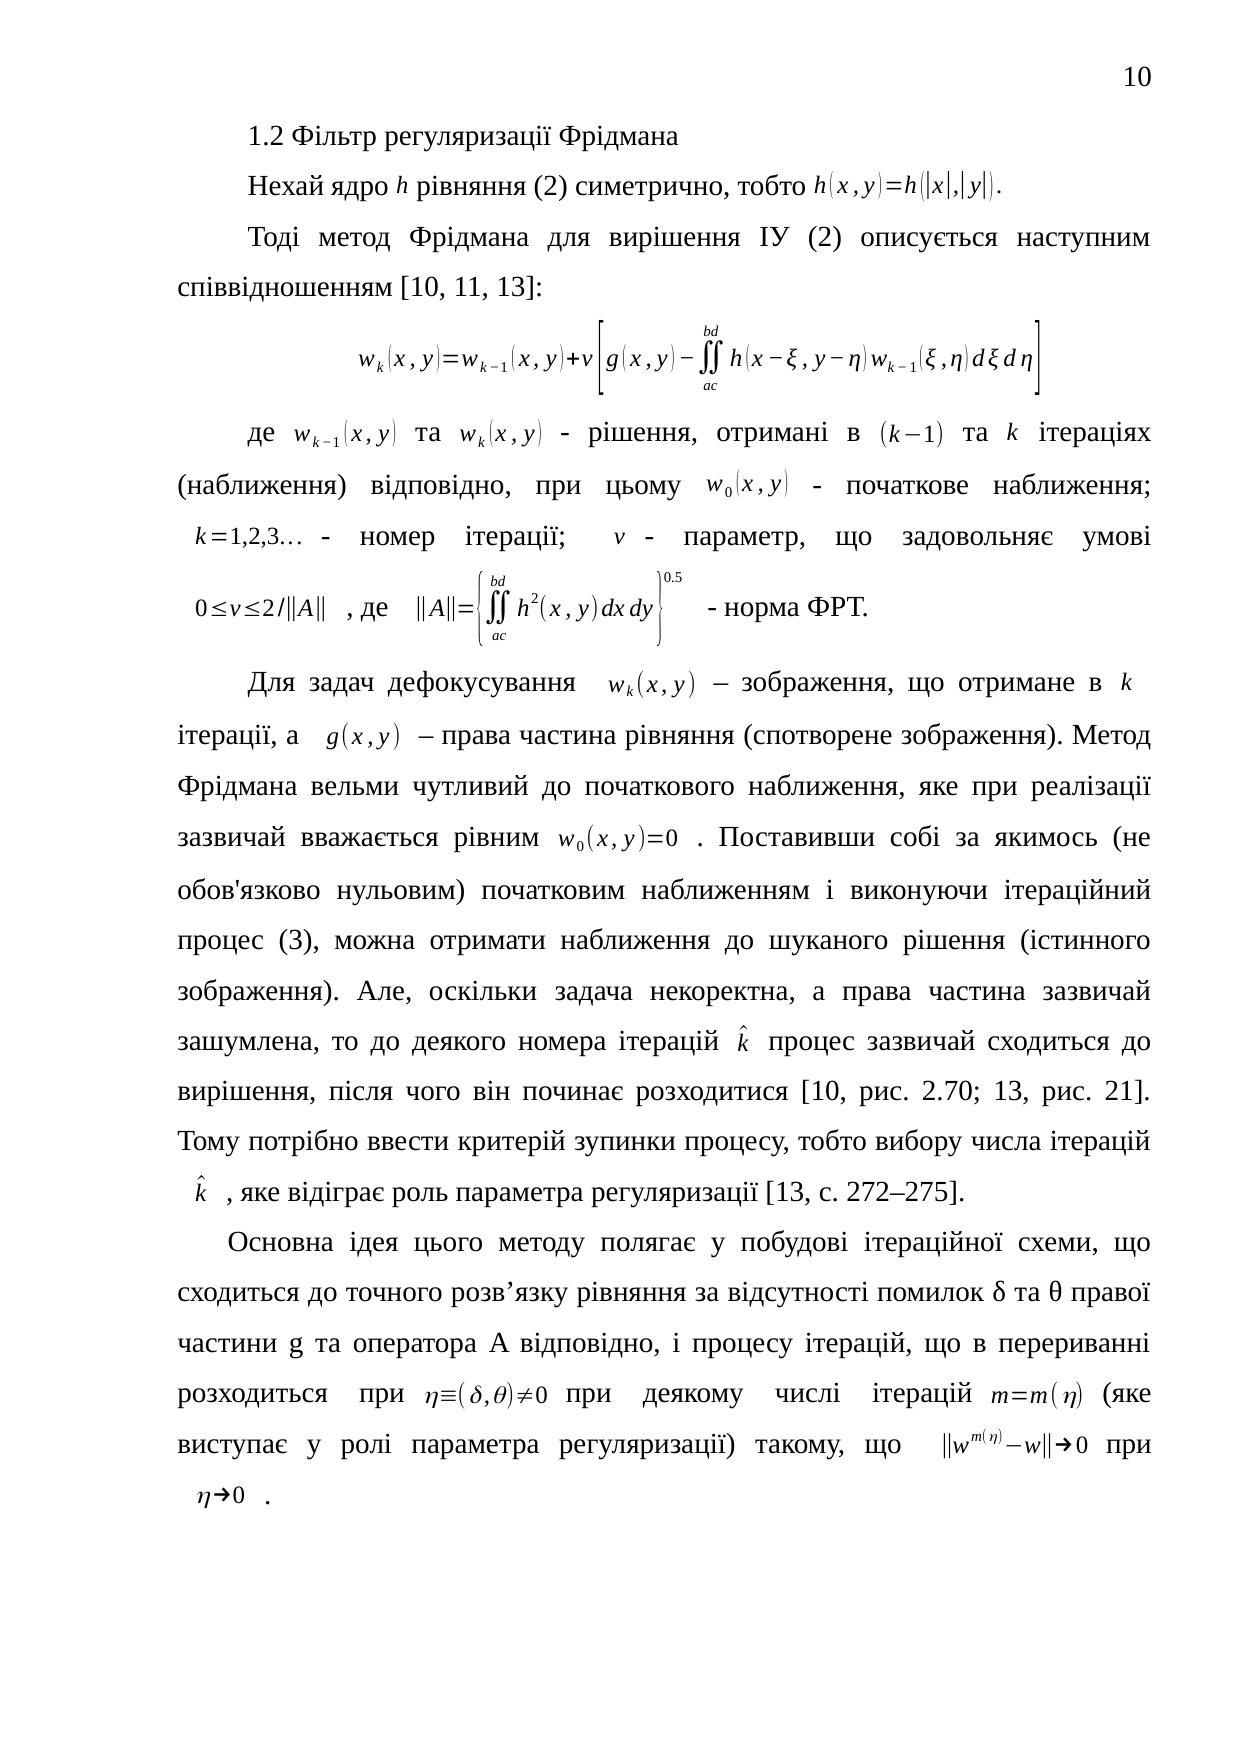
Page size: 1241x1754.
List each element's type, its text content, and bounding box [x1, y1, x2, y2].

text Для задач дефокусування – зображення, що отримане в ітерації, а – права частина рівняння (спотворене зображення). Метод Фрідмана вельми чутливий до початкового наближення, яке при реалізації зазвичай вважається рівним. Поставивши собі за якимось (не обов'язково нульовим) початковим наближенням і виконуючи ітераційний процес (3), можна отримати наближення до шуканого рішення (істинного зображення). Але, оскільки задача некоректна, а права частина зазвичай зашумлена, то до деякого номера ітераційпроцес зазвичай сходиться до вирішення, після чого він починає розходитися [10, рис. 2.70; 13, рис. 21]. Тому потрібно ввести критерій зупинки процесу, тобто вибору числа ітерацій , яке відіграє роль параметра регуляризації [13, с. 272–275]. [177, 664, 1152, 1207]
text де та - рішення, отримані вта ітераціях (наближення) відповідно, при цьому - початкове наближення; - номер ітерації; - параметр, що задовольняє умові , де - норма ФРТ. [177, 414, 1152, 647]
text Основна ідея цього методу полягає у побудові ітераційної схеми, що сходиться до точного розв’язку рівняння за відсутності помилок δ та θ правої частини g та оператора A відповідно, і процесу ітерацій, що в перериванні розходиться припри деякому числі ітерацій(яке виступає у ролі параметра регуляризації) такому, що при . [177, 1224, 1152, 1511]
text Тоді метод Фрідмана для вирішення ІУ (2) описується наступним співвідношенням [10, 11, 13]: [177, 219, 1152, 303]
text 1.2 Фільтр регуляризації Фрідмана [177, 118, 1152, 152]
text Нехай ядро рівняння (2) симетрично, тобто [177, 168, 1152, 202]
